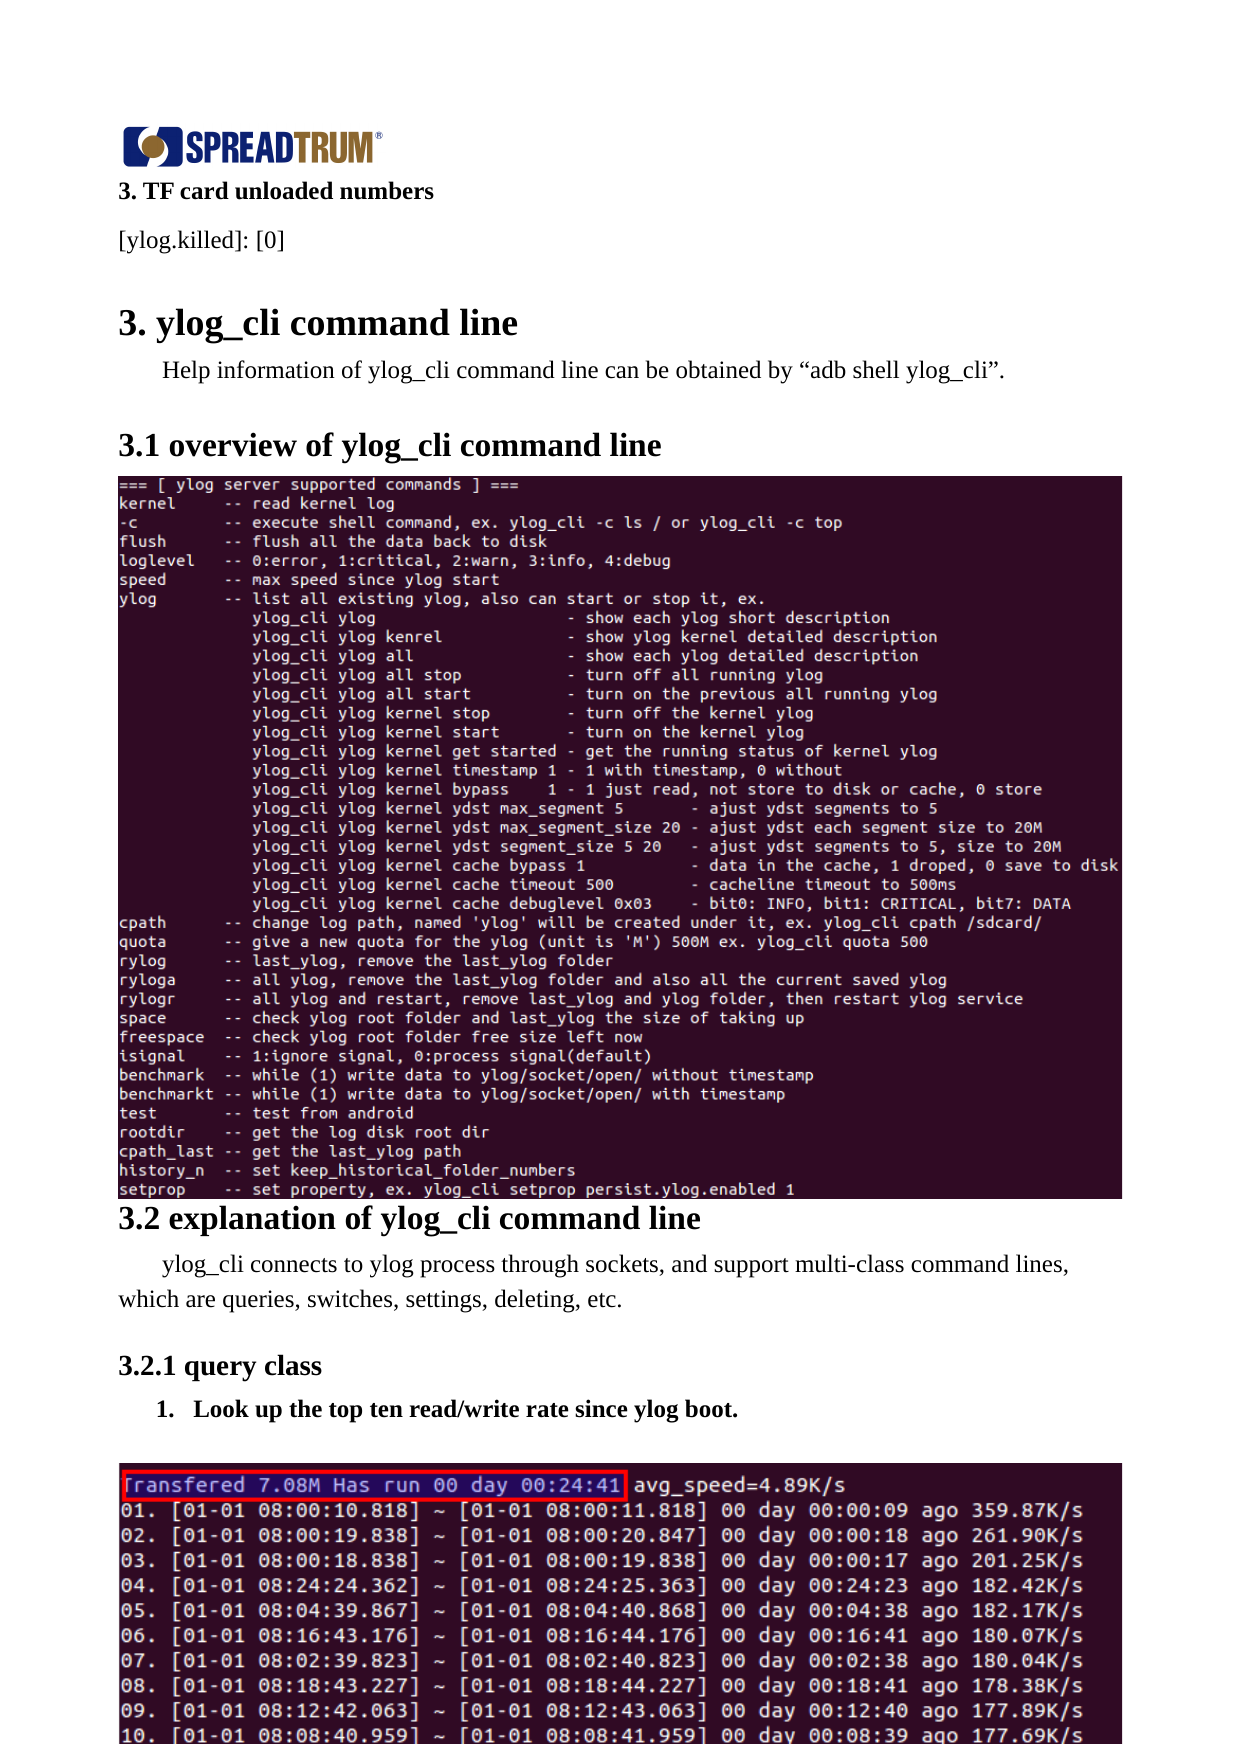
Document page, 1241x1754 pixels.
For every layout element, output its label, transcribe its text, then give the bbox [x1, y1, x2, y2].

subtitle 3.1 overview of ylog_cli command line [118, 426, 1122, 464]
picture [118, 476, 1123, 1199]
subtitle 3.2.1 query class [118, 1348, 1122, 1381]
text [ylog.killed]: [0] [118, 225, 1122, 254]
text Help information of ylog_cli command line can be obtained by “adb shell ylog_cli”. [118, 356, 1122, 384]
subtitle 3.2 explanation of ylog_cli command line [118, 1199, 1122, 1237]
subtitle 3. ylog_cli command line [118, 299, 1122, 343]
text ylog_cli connects to ylog process through sockets, and support multi-class command lines, which are queries, switches, settings, deleting, etc. [118, 1249, 1122, 1313]
text 3. TF card unloaded numbers [118, 176, 1122, 205]
picture [118, 1463, 1123, 1744]
picture [120, 123, 386, 168]
list Look up the top ten read/write rate since ylog boot. [156, 1394, 1122, 1422]
